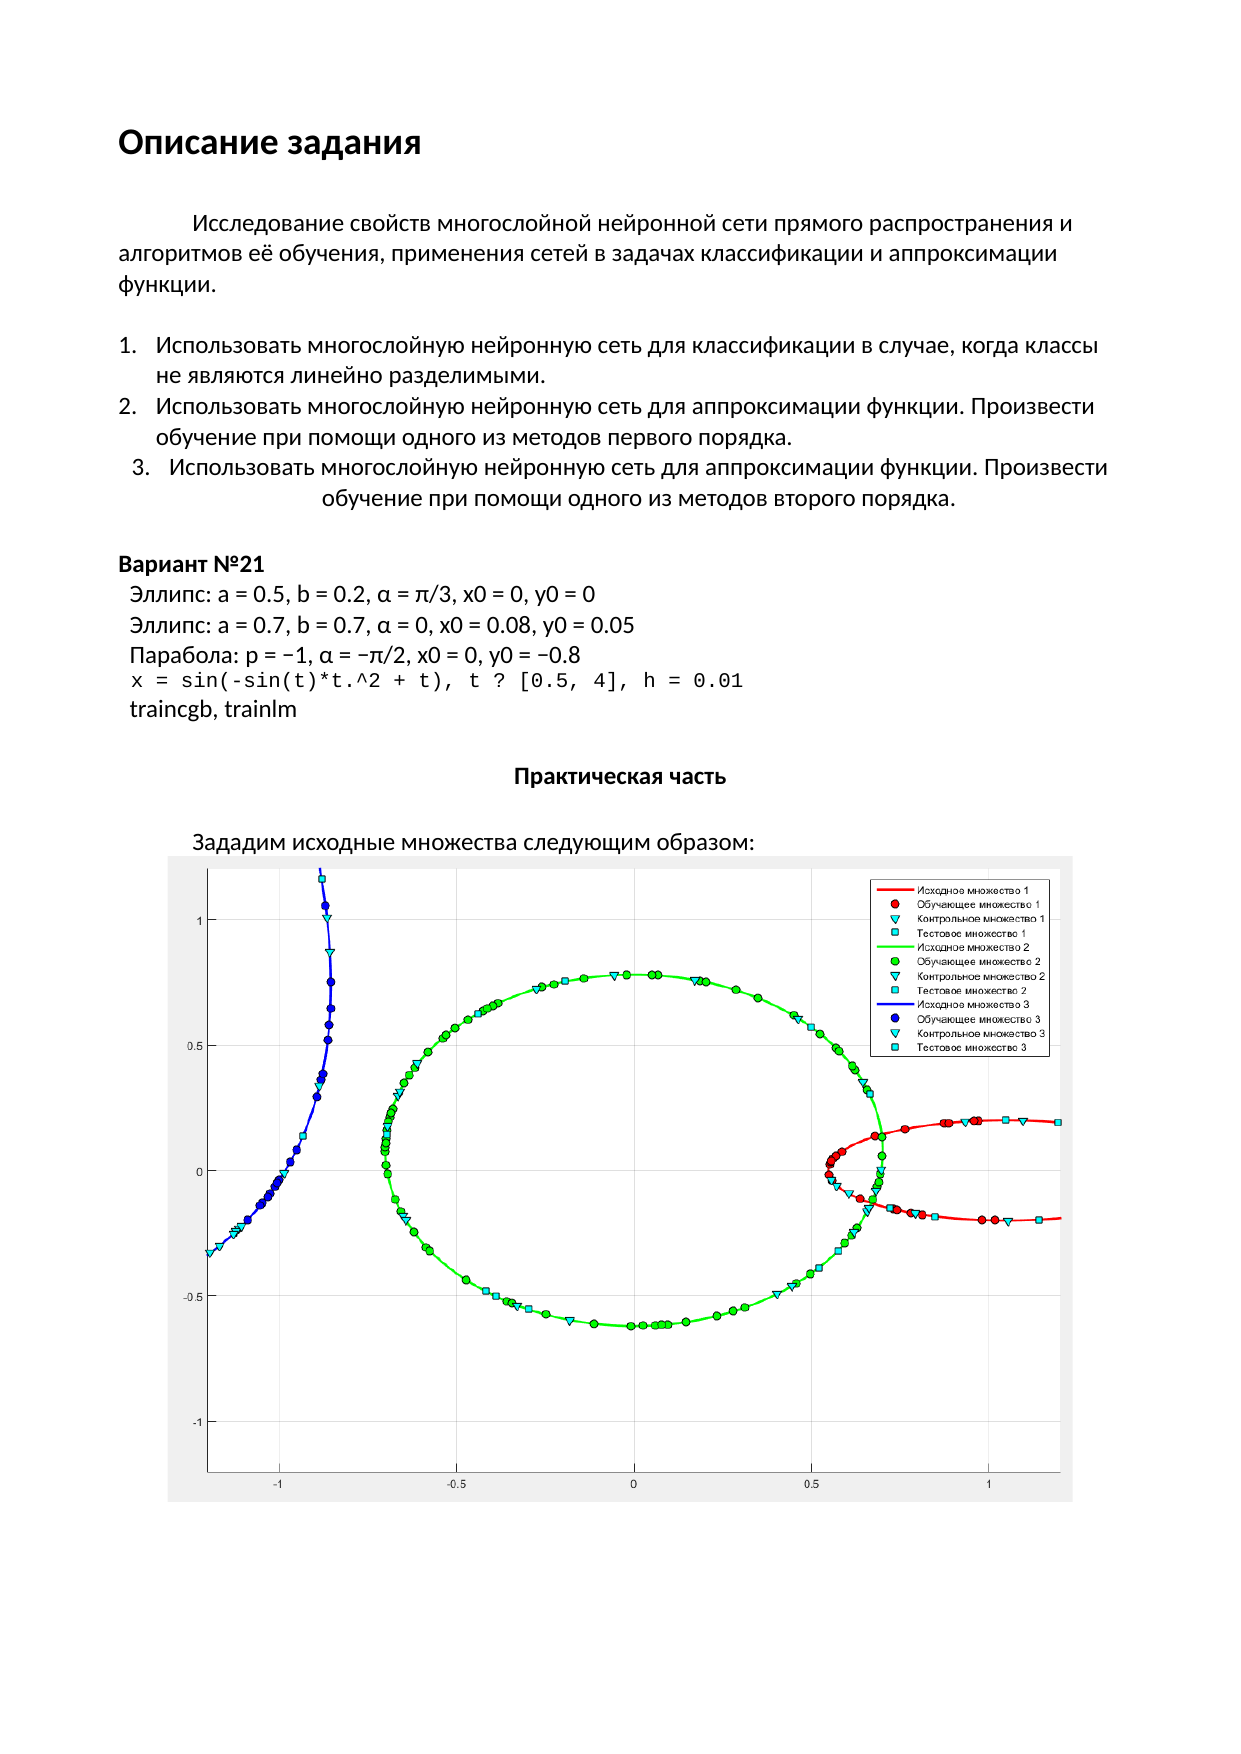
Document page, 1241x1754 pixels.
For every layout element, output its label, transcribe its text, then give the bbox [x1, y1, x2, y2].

text Зададим исходные множества следующим образом: [118, 826, 1122, 856]
list Использовать многослойную нейронную сеть для классификации в случае, когда классы не являются линейно разделимыми. [118, 329, 1122, 390]
text Исследование свойств многослойной нейронной сети прямого распространения и алгоритмов её обучения, применения сетей в задачах классификации и аппроксимации функции. [118, 207, 1122, 299]
picture [167, 856, 1073, 1502]
text Практическая часть [118, 760, 1122, 790]
text Эллипс: a = 0.5, b = 0.2, α = π/3, x0 = 0, y0 = 0 [118, 578, 1122, 609]
text Описание задания [118, 118, 1122, 164]
text Эллипс: a = 0.7, b = 0.7, α = 0, x0 = 0.08, y0 = 0.05 [118, 609, 1122, 639]
text Парабола: p = −1, α = −π/2, x0 = 0, y0 = −0.8 [118, 639, 1122, 670]
text Вариант №21 [118, 548, 1122, 578]
list Использовать многослойную нейронную сеть для аппроксимации функции. Произвести обучение при помощи одного из методов первого порядка. [118, 390, 1122, 451]
list Использовать многослойную нейронную сеть для аппроксимации функции. Произвести обучение при помощи одного из методов второго порядка. [118, 451, 1122, 512]
text x = sin(-sin(t)*t.^2 + t), t ? [0.5, 4], h = 0.01 [118, 670, 1122, 694]
text traincgb, trainlm [118, 694, 1122, 724]
